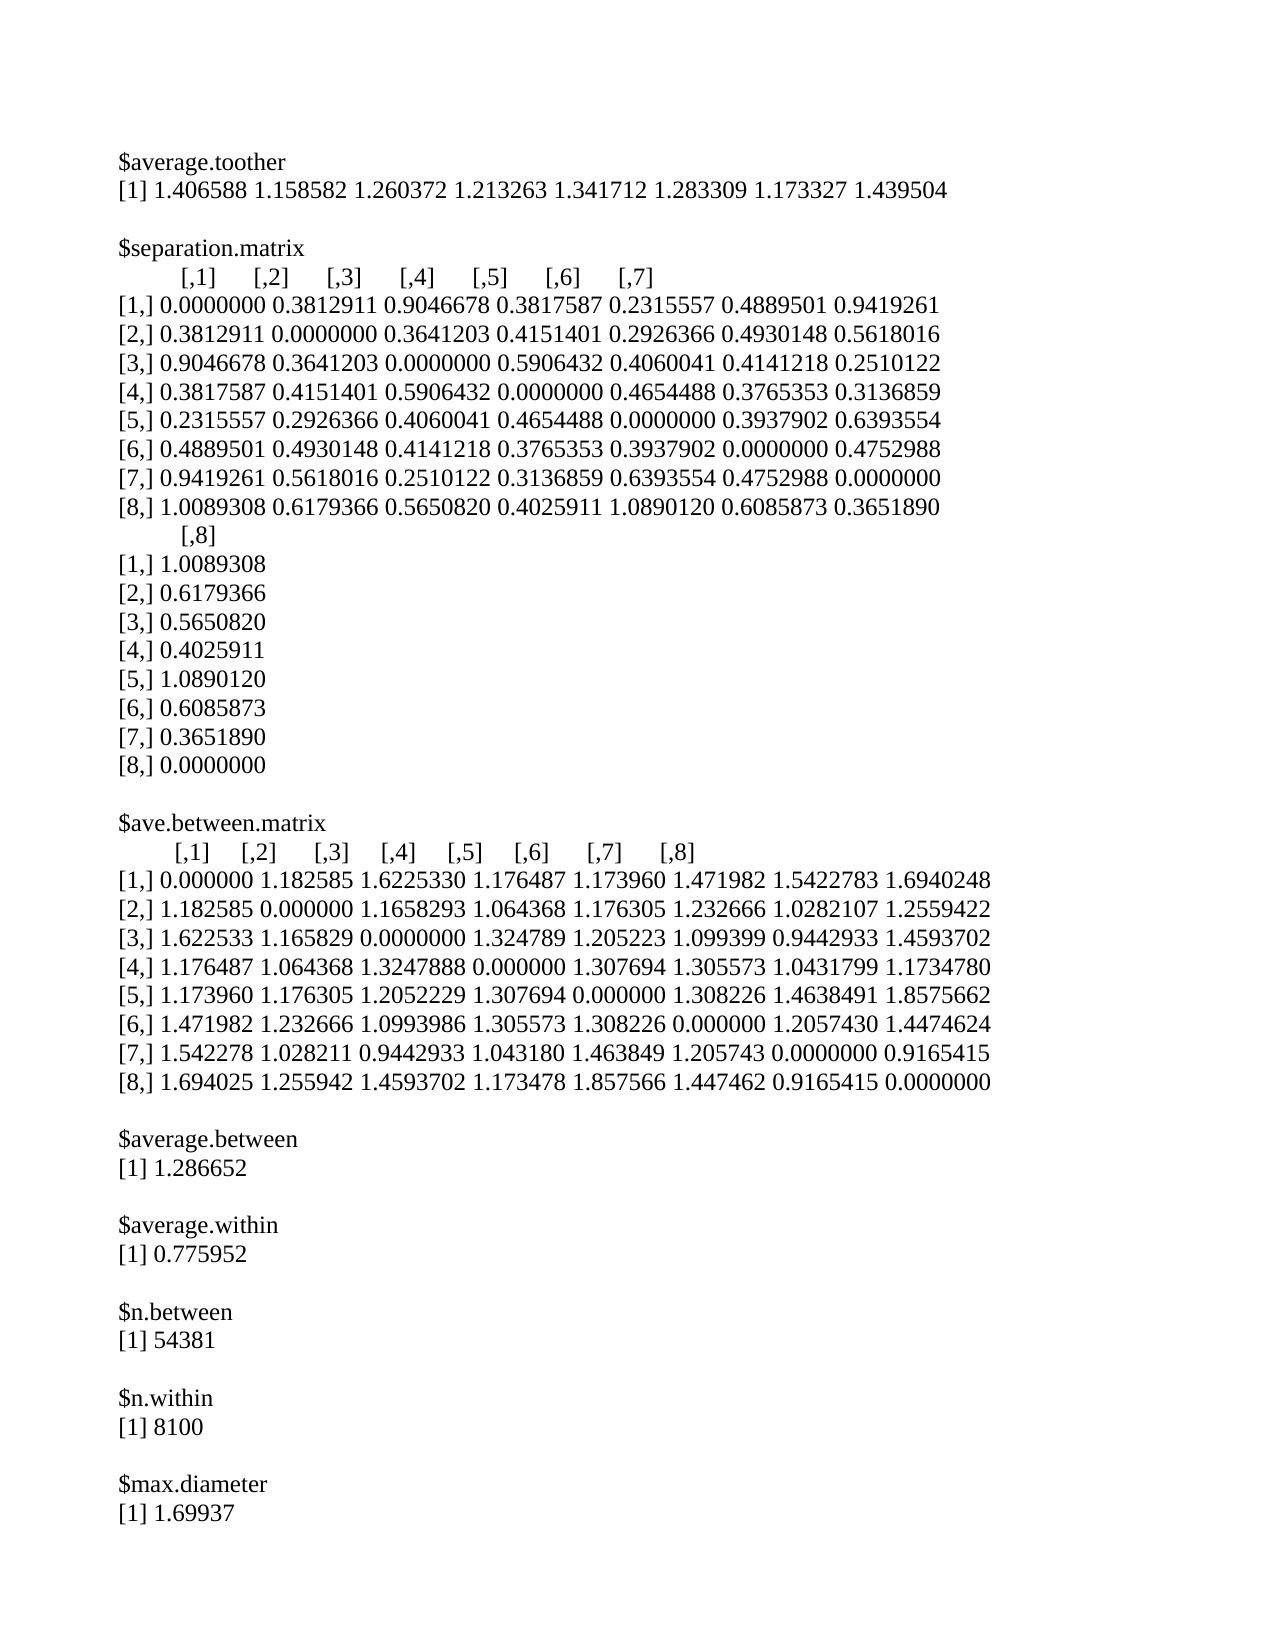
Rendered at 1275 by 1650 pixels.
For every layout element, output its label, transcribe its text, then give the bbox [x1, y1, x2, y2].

text [6,] 0.6085873 [118, 693, 1157, 722]
text $average.within [118, 1211, 1157, 1239]
text $average.between [118, 1124, 1157, 1153]
text [2,] 0.3812911 0.0000000 0.3641203 0.4151401 0.2926366 0.4930148 0.5618016 [118, 319, 1157, 348]
text [7,] 1.542278 1.028211 0.9442933 1.043180 1.463849 1.205743 0.0000000 0.9165415 [118, 1038, 1157, 1067]
text [7,] 0.3651890 [118, 722, 1157, 751]
text [1,] 1.0089308 [118, 549, 1157, 578]
text [5,] 0.2315557 0.2926366 0.4060041 0.4654488 0.0000000 0.3937902 0.6393554 [118, 406, 1157, 434]
text [1,] 0.000000 1.182585 1.6225330 1.176487 1.173960 1.471982 1.5422783 1.6940248 [118, 866, 1157, 894]
text $n.between [118, 1297, 1157, 1326]
text $max.diameter [118, 1469, 1157, 1498]
text [8,] 0.0000000 [118, 751, 1157, 779]
text [5,] 1.173960 1.176305 1.2052229 1.307694 0.000000 1.308226 1.4638491 1.8575662 [118, 981, 1157, 1009]
text [2,] 0.6179366 [118, 578, 1157, 607]
text [4,] 0.4025911 [118, 636, 1157, 664]
text [8,] 1.0089308 0.6179366 0.5650820 0.4025911 1.0890120 0.6085873 0.3651890 [118, 492, 1157, 521]
text $n.within [118, 1383, 1157, 1412]
text [7,] 0.9419261 0.5618016 0.2510122 0.3136859 0.6393554 0.4752988 0.0000000 [118, 463, 1157, 492]
text [4,] 0.3817587 0.4151401 0.5906432 0.0000000 0.4654488 0.3765353 0.3136859 [118, 377, 1157, 406]
text [1] 0.775952 [118, 1239, 1157, 1268]
text [8,] 1.694025 1.255942 1.4593702 1.173478 1.857566 1.447462 0.9165415 0.0000000 [118, 1067, 1157, 1096]
text [2,] 1.182585 0.000000 1.1658293 1.064368 1.176305 1.232666 1.0282107 1.2559422 [118, 894, 1157, 923]
text $ave.between.matrix [118, 808, 1157, 837]
text $separation.matrix [118, 233, 1157, 262]
text [,1] [,2] [,3] [,4] [,5] [,6] [,7] [118, 262, 1157, 291]
text [,1] [,2] [,3] [,4] [,5] [,6] [,7] [,8] [118, 837, 1157, 866]
text [1] 8100 [118, 1412, 1157, 1441]
text [3,] 0.9046678 0.3641203 0.0000000 0.5906432 0.4060041 0.4141218 0.2510122 [118, 348, 1157, 377]
text [6,] 0.4889501 0.4930148 0.4141218 0.3765353 0.3937902 0.0000000 0.4752988 [118, 434, 1157, 463]
text [,8] [118, 521, 1157, 549]
text [1] 1.406588 1.158582 1.260372 1.213263 1.341712 1.283309 1.173327 1.439504 [118, 176, 1157, 204]
text [1] 1.69937 [118, 1498, 1157, 1527]
text $average.toother [118, 147, 1157, 176]
text [1,] 0.0000000 0.3812911 0.9046678 0.3817587 0.2315557 0.4889501 0.9419261 [118, 291, 1157, 319]
text [1] 54381 [118, 1326, 1157, 1354]
text [4,] 1.176487 1.064368 1.3247888 0.000000 1.307694 1.305573 1.0431799 1.1734780 [118, 952, 1157, 981]
text [5,] 1.0890120 [118, 664, 1157, 693]
text [3,] 1.622533 1.165829 0.0000000 1.324789 1.205223 1.099399 0.9442933 1.4593702 [118, 923, 1157, 952]
text [3,] 0.5650820 [118, 607, 1157, 636]
text [6,] 1.471982 1.232666 1.0993986 1.305573 1.308226 0.000000 1.2057430 1.4474624 [118, 1009, 1157, 1038]
text [1] 1.286652 [118, 1153, 1157, 1182]
